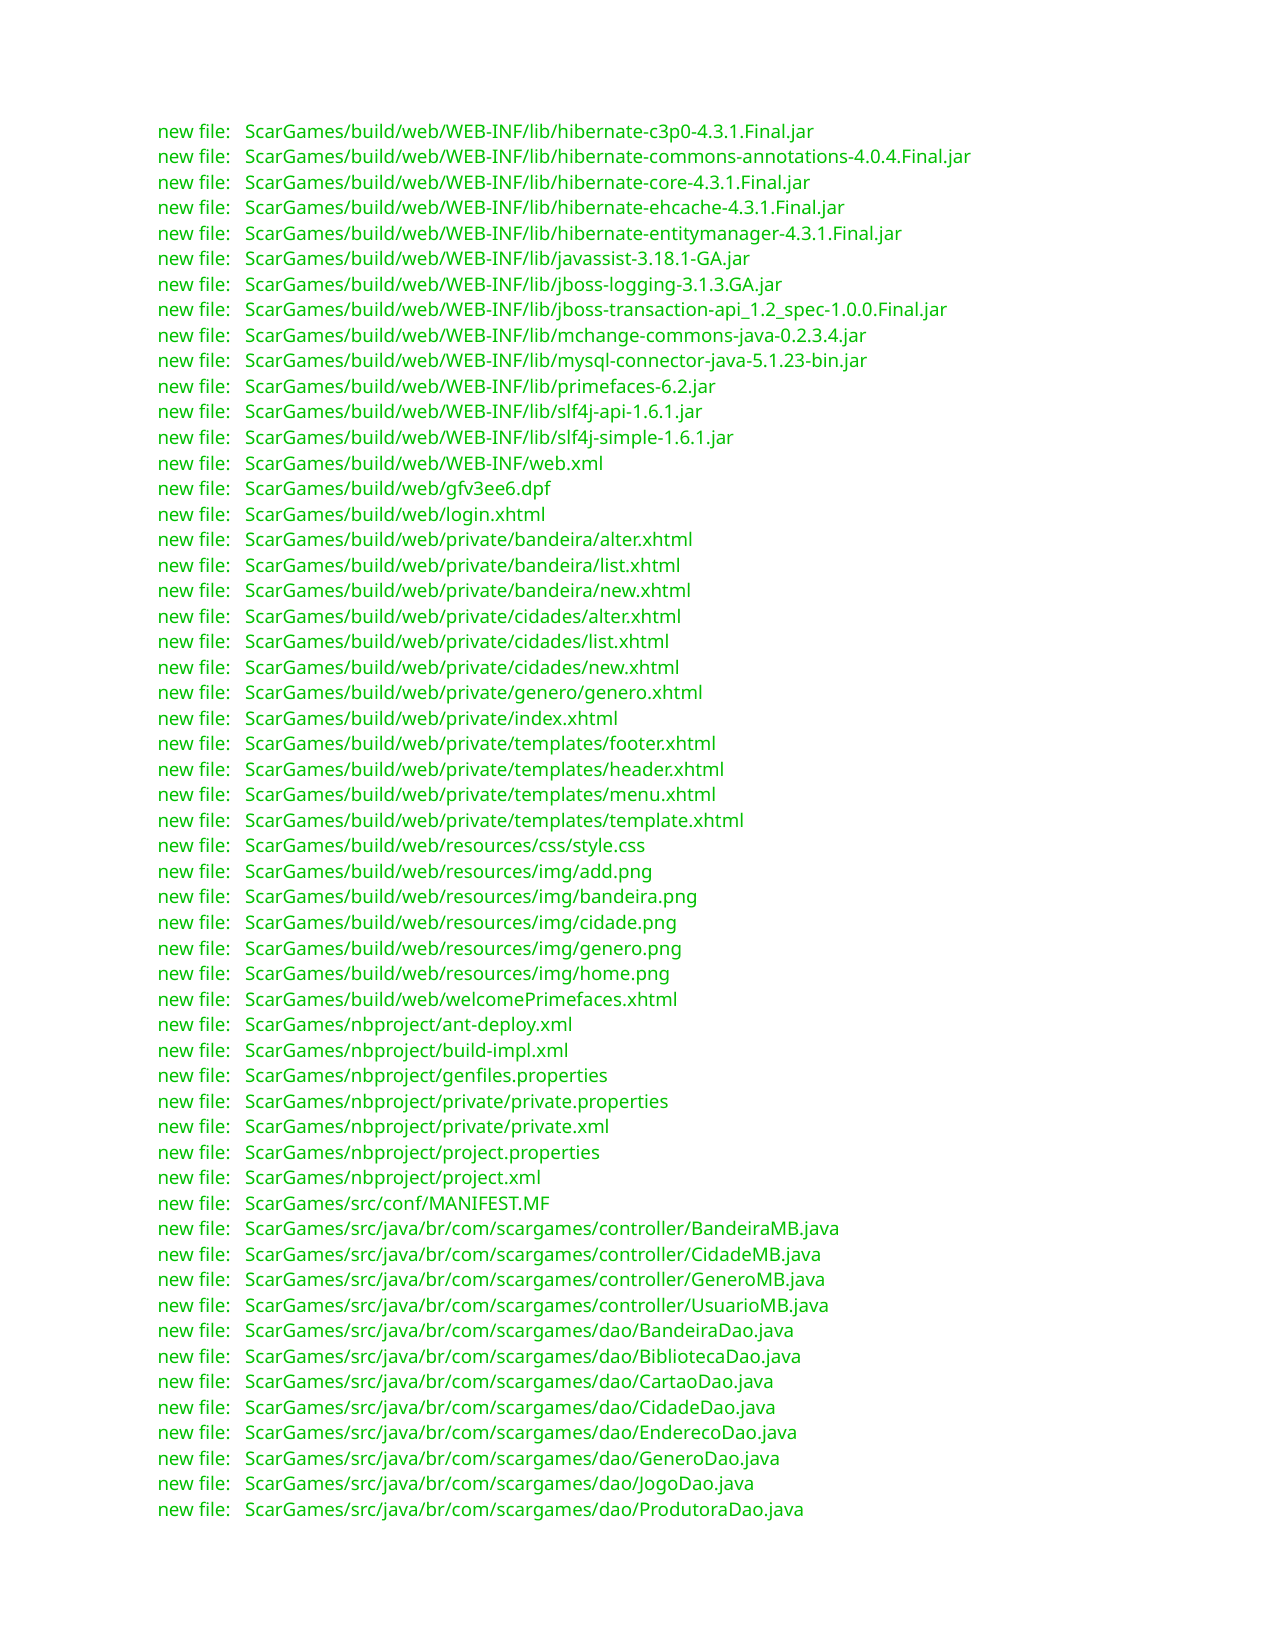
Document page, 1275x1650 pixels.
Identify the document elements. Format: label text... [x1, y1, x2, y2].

text new file: ScarGames/nbproject/project.properties [118, 1139, 1157, 1164]
text new file: ScarGames/build/web/private/templates/footer.xhtml [118, 731, 1157, 756]
text new file: ScarGames/nbproject/private/private.properties [118, 1088, 1157, 1113]
text new file: ScarGames/build/web/resources/img/genero.png [118, 935, 1157, 960]
text new file: ScarGames/build/web/WEB-INF/lib/primefaces-6.2.jar [118, 373, 1157, 399]
text new file: ScarGames/build/web/private/cidades/new.xhtml [118, 654, 1157, 679]
text new file: ScarGames/build/web/welcomePrimefaces.xhtml [118, 986, 1157, 1011]
text new file: ScarGames/build/web/WEB-INF/lib/hibernate-c3p0-4.3.1.Final.jar [118, 118, 1157, 144]
text new file: ScarGames/build/web/gfv3ee6.dpf [118, 475, 1157, 501]
text new file: ScarGames/src/java/br/com/scargames/dao/BandeiraDao.java [118, 1318, 1157, 1343]
text new file: ScarGames/nbproject/private/private.xml [118, 1113, 1157, 1139]
text new file: ScarGames/src/java/br/com/scargames/dao/ProdutoraDao.java [118, 1496, 1157, 1522]
text new file: ScarGames/build/web/WEB-INF/lib/mysql-connector-java-5.1.23-bin.jar [118, 348, 1157, 373]
text new file: ScarGames/src/java/br/com/scargames/dao/EnderecoDao.java [118, 1420, 1157, 1445]
text new file: ScarGames/nbproject/build-impl.xml [118, 1037, 1157, 1062]
text new file: ScarGames/src/java/br/com/scargames/controller/CidadeMB.java [118, 1241, 1157, 1267]
text new file: ScarGames/build/web/private/genero/genero.xhtml [118, 679, 1157, 705]
text new file: ScarGames/build/web/private/templates/header.xhtml [118, 756, 1157, 782]
text new file: ScarGames/build/web/resources/img/home.png [118, 960, 1157, 986]
text new file: ScarGames/src/java/br/com/scargames/dao/BibliotecaDao.java [118, 1343, 1157, 1369]
text new file: ScarGames/build/web/resources/img/bandeira.png [118, 884, 1157, 909]
text new file: ScarGames/build/web/WEB-INF/lib/mchange-commons-java-0.2.3.4.jar [118, 322, 1157, 348]
text new file: ScarGames/build/web/WEB-INF/lib/jboss-transaction-api_1.2_spec-1.0.0.Final.jar [118, 297, 1157, 322]
text new file: ScarGames/build/web/private/cidades/list.xhtml [118, 628, 1157, 654]
text new file: ScarGames/build/web/resources/css/style.css [118, 833, 1157, 858]
text new file: ScarGames/src/conf/MANIFEST.MF [118, 1190, 1157, 1216]
text new file: ScarGames/build/web/WEB-INF/lib/slf4j-api-1.6.1.jar [118, 399, 1157, 424]
text new file: ScarGames/build/web/resources/img/cidade.png [118, 909, 1157, 935]
text new file: ScarGames/src/java/br/com/scargames/controller/UsuarioMB.java [118, 1292, 1157, 1318]
text new file: ScarGames/build/web/WEB-INF/lib/hibernate-ehcache-4.3.1.Final.jar [118, 195, 1157, 220]
text new file: ScarGames/build/web/private/index.xhtml [118, 705, 1157, 731]
text new file: ScarGames/nbproject/ant-deploy.xml [118, 1011, 1157, 1037]
text new file: ScarGames/build/web/private/templates/template.xhtml [118, 807, 1157, 833]
text new file: ScarGames/nbproject/project.xml [118, 1164, 1157, 1190]
text new file: ScarGames/build/web/private/templates/menu.xhtml [118, 782, 1157, 807]
text new file: ScarGames/build/web/private/bandeira/new.xhtml [118, 577, 1157, 603]
text new file: ScarGames/src/java/br/com/scargames/controller/BandeiraMB.java [118, 1216, 1157, 1241]
text new file: ScarGames/src/java/br/com/scargames/dao/GeneroDao.java [118, 1445, 1157, 1471]
text new file: ScarGames/build/web/WEB-INF/lib/slf4j-simple-1.6.1.jar [118, 424, 1157, 450]
text new file: ScarGames/build/web/WEB-INF/web.xml [118, 450, 1157, 475]
text new file: ScarGames/build/web/WEB-INF/lib/hibernate-commons-annotations-4.0.4.Final.jar [118, 144, 1157, 169]
text new file: ScarGames/build/web/private/bandeira/alter.xhtml [118, 526, 1157, 552]
text new file: ScarGames/build/web/resources/img/add.png [118, 858, 1157, 884]
text new file: ScarGames/src/java/br/com/scargames/dao/JogoDao.java [118, 1471, 1157, 1496]
text new file: ScarGames/nbproject/genfiles.properties [118, 1062, 1157, 1088]
text new file: ScarGames/build/web/WEB-INF/lib/hibernate-core-4.3.1.Final.jar [118, 169, 1157, 195]
text new file: ScarGames/build/web/WEB-INF/lib/javassist-3.18.1-GA.jar [118, 246, 1157, 271]
text new file: ScarGames/build/web/WEB-INF/lib/hibernate-entitymanager-4.3.1.Final.jar [118, 220, 1157, 246]
text new file: ScarGames/build/web/private/bandeira/list.xhtml [118, 552, 1157, 577]
text new file: ScarGames/src/java/br/com/scargames/controller/GeneroMB.java [118, 1267, 1157, 1292]
text new file: ScarGames/build/web/WEB-INF/lib/jboss-logging-3.1.3.GA.jar [118, 271, 1157, 297]
text new file: ScarGames/src/java/br/com/scargames/dao/CartaoDao.java [118, 1369, 1157, 1394]
text new file: ScarGames/build/web/private/cidades/alter.xhtml [118, 603, 1157, 628]
text new file: ScarGames/build/web/login.xhtml [118, 501, 1157, 526]
text new file: ScarGames/src/java/br/com/scargames/dao/CidadeDao.java [118, 1394, 1157, 1420]
